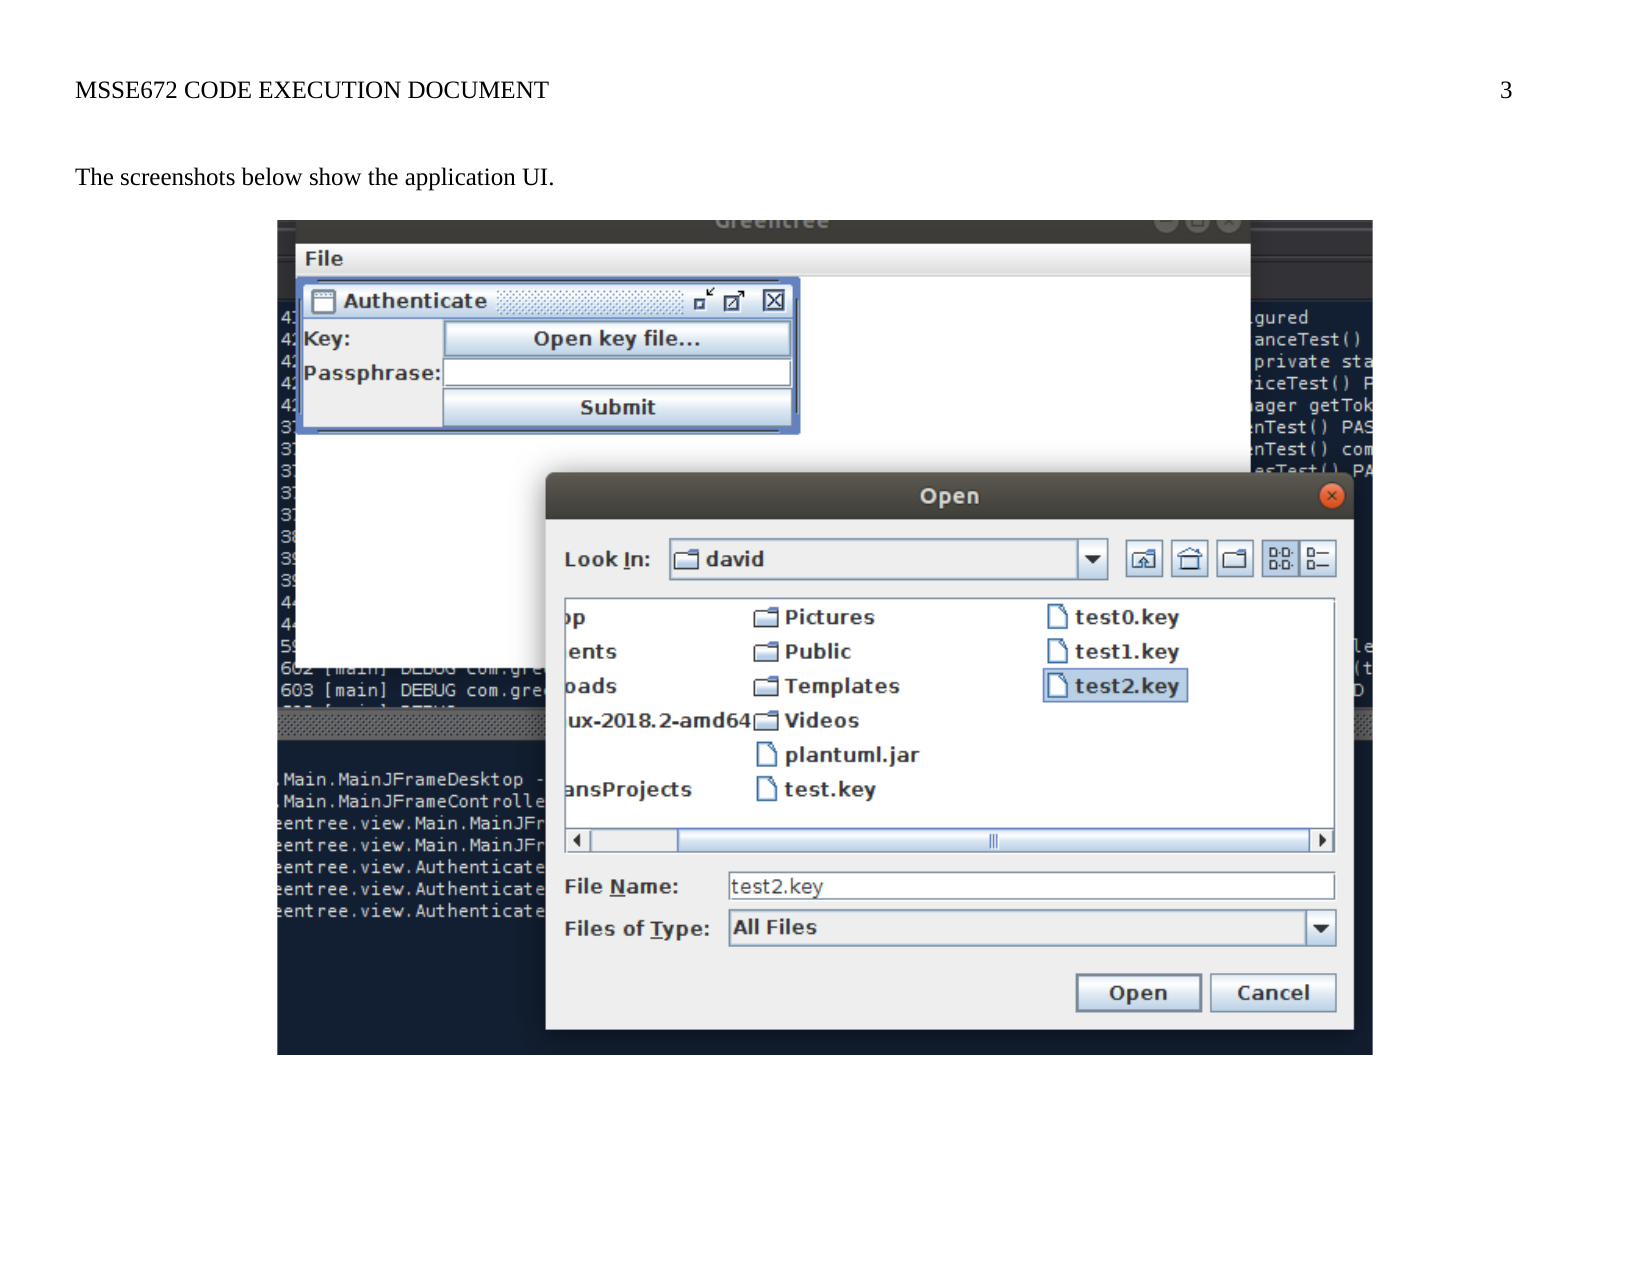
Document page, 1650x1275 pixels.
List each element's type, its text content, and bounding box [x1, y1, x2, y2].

picture [277, 220, 1373, 1055]
text The screenshots below show the application UI. [75, 162, 1575, 191]
